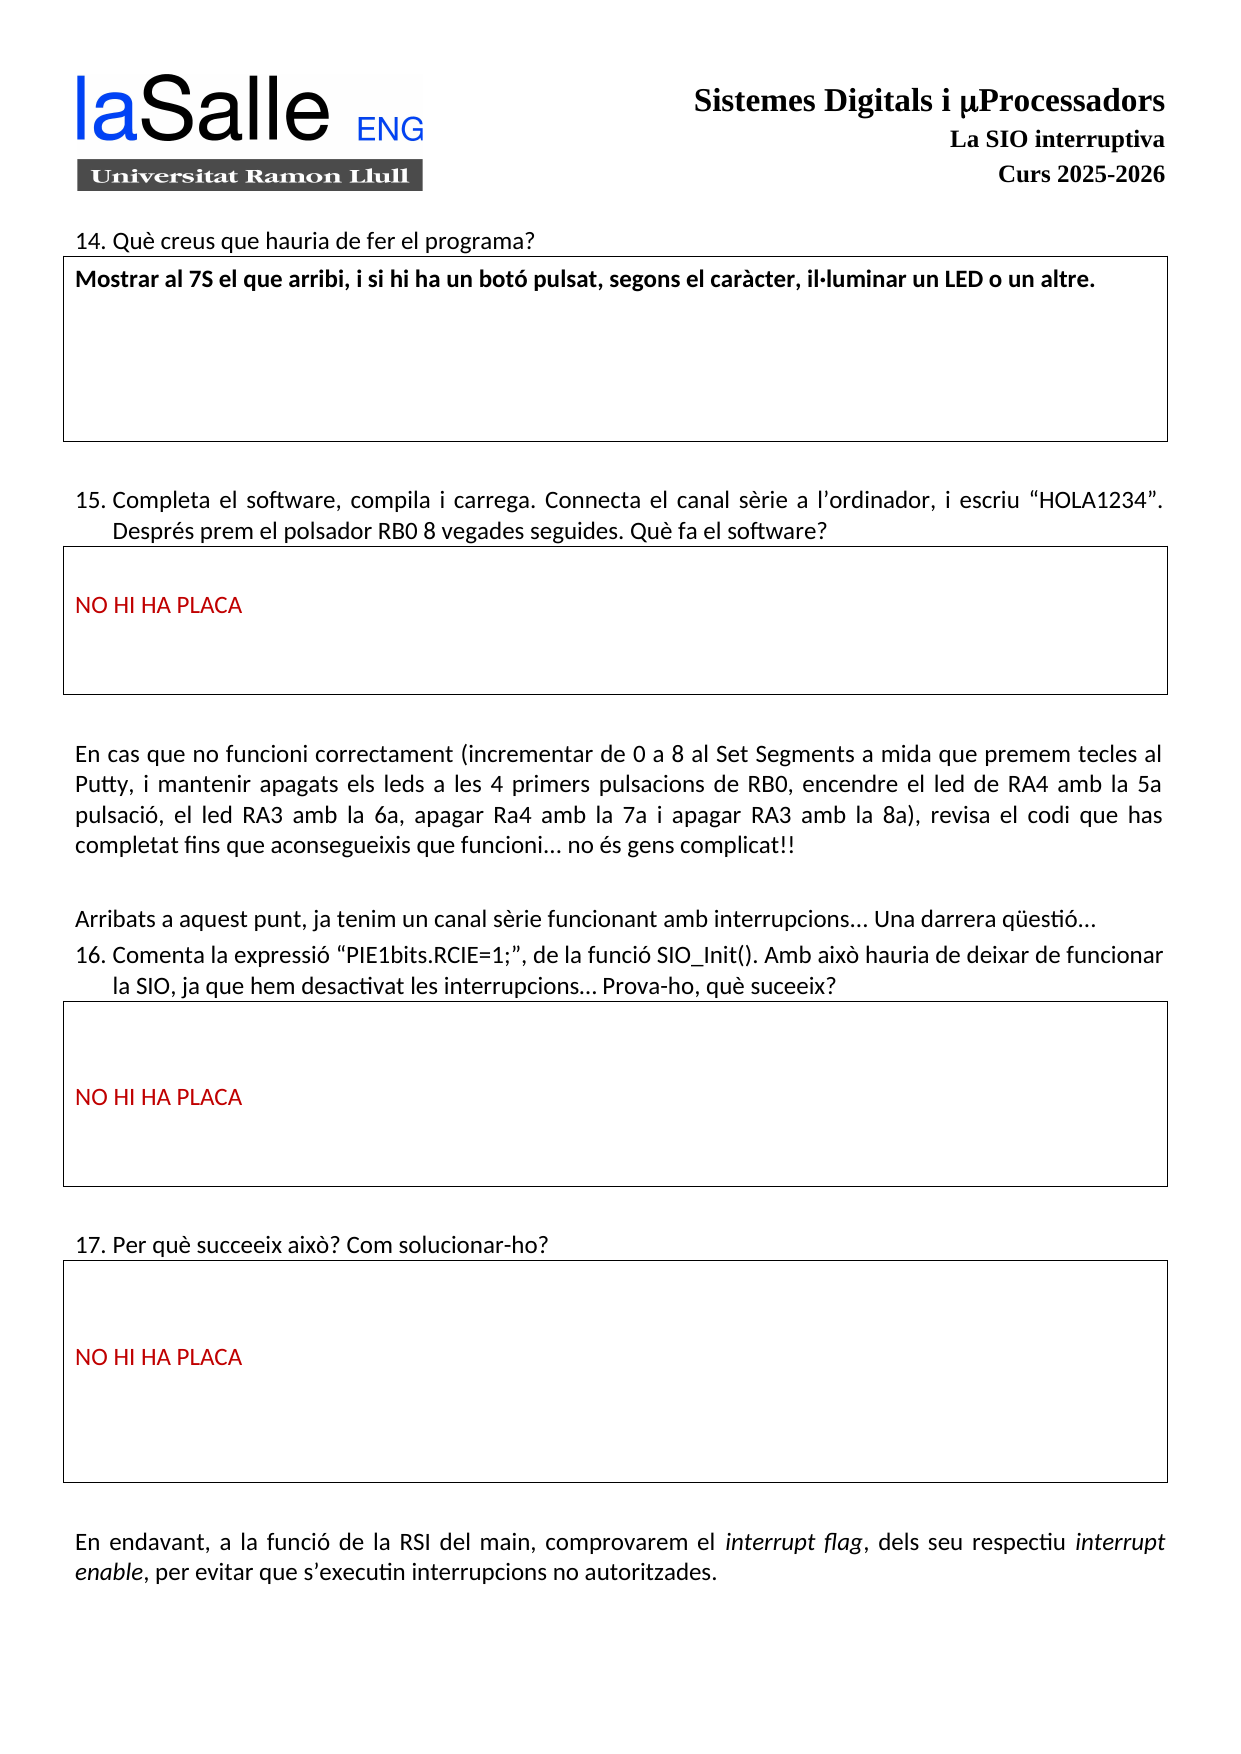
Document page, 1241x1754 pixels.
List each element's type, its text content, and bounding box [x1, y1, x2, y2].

table_header NO HI HA PLACA [64, 547, 1167, 694]
table_header NO HI HA PLACA [64, 1261, 1167, 1482]
text Arribats a aquest punt, ja tenim un canal sèrie funcionant amb interrupcions... Una darrera qüestió... [75, 903, 1165, 933]
table_header NO HI HA PLACA [64, 1002, 1167, 1186]
list Comenta la expressió “PIE1bits.RCIE=1;”, de la funció SIO_Init(). Amb això hauria de deixar de funcionar la SIO, ja que hem desactivat les interrupcions… Prova-ho, què suceeix? [75, 940, 1165, 1001]
list Què creus que hauria de fer el programa? [75, 225, 1165, 256]
picture [77, 74, 423, 192]
text En endavant, a la funció de la RSI del main, comprovarem el interrupt flag, dels seu respectiu interrupt enable, per evitar que s’executin interrupcions no autoritzades. [75, 1526, 1165, 1587]
text En cas que no funcioni correctament (incrementar de 0 a 8 al Set Segments a mida que premem tecles al Putty, i mantenir apagats els leds a les 4 primers pulsacions de RB0, encendre el led de RA4 amb la 5a pulsació, el led RA3 amb la 6a, apagar Ra4 amb la 7a i apagar RA3 amb la 8a), revisa el codi que has completat fins que aconsegueixis que funcioni... no és gens complicat!! [75, 738, 1165, 860]
table_header Mostrar al 7S el que arribi, i si hi ha un botó pulsat, segons el caràcter, il·luminar un LED o un altre. [64, 257, 1167, 441]
list Per què succeeix això? Com solucionar-ho? [75, 1230, 1165, 1260]
list Completa el software, compila i carrega. Connecta el canal sèrie a l’ordinador, i escriu “HOLA1234”. Després prem el polsador RB0 8 vegades seguides. Què fa el software? [75, 484, 1165, 546]
